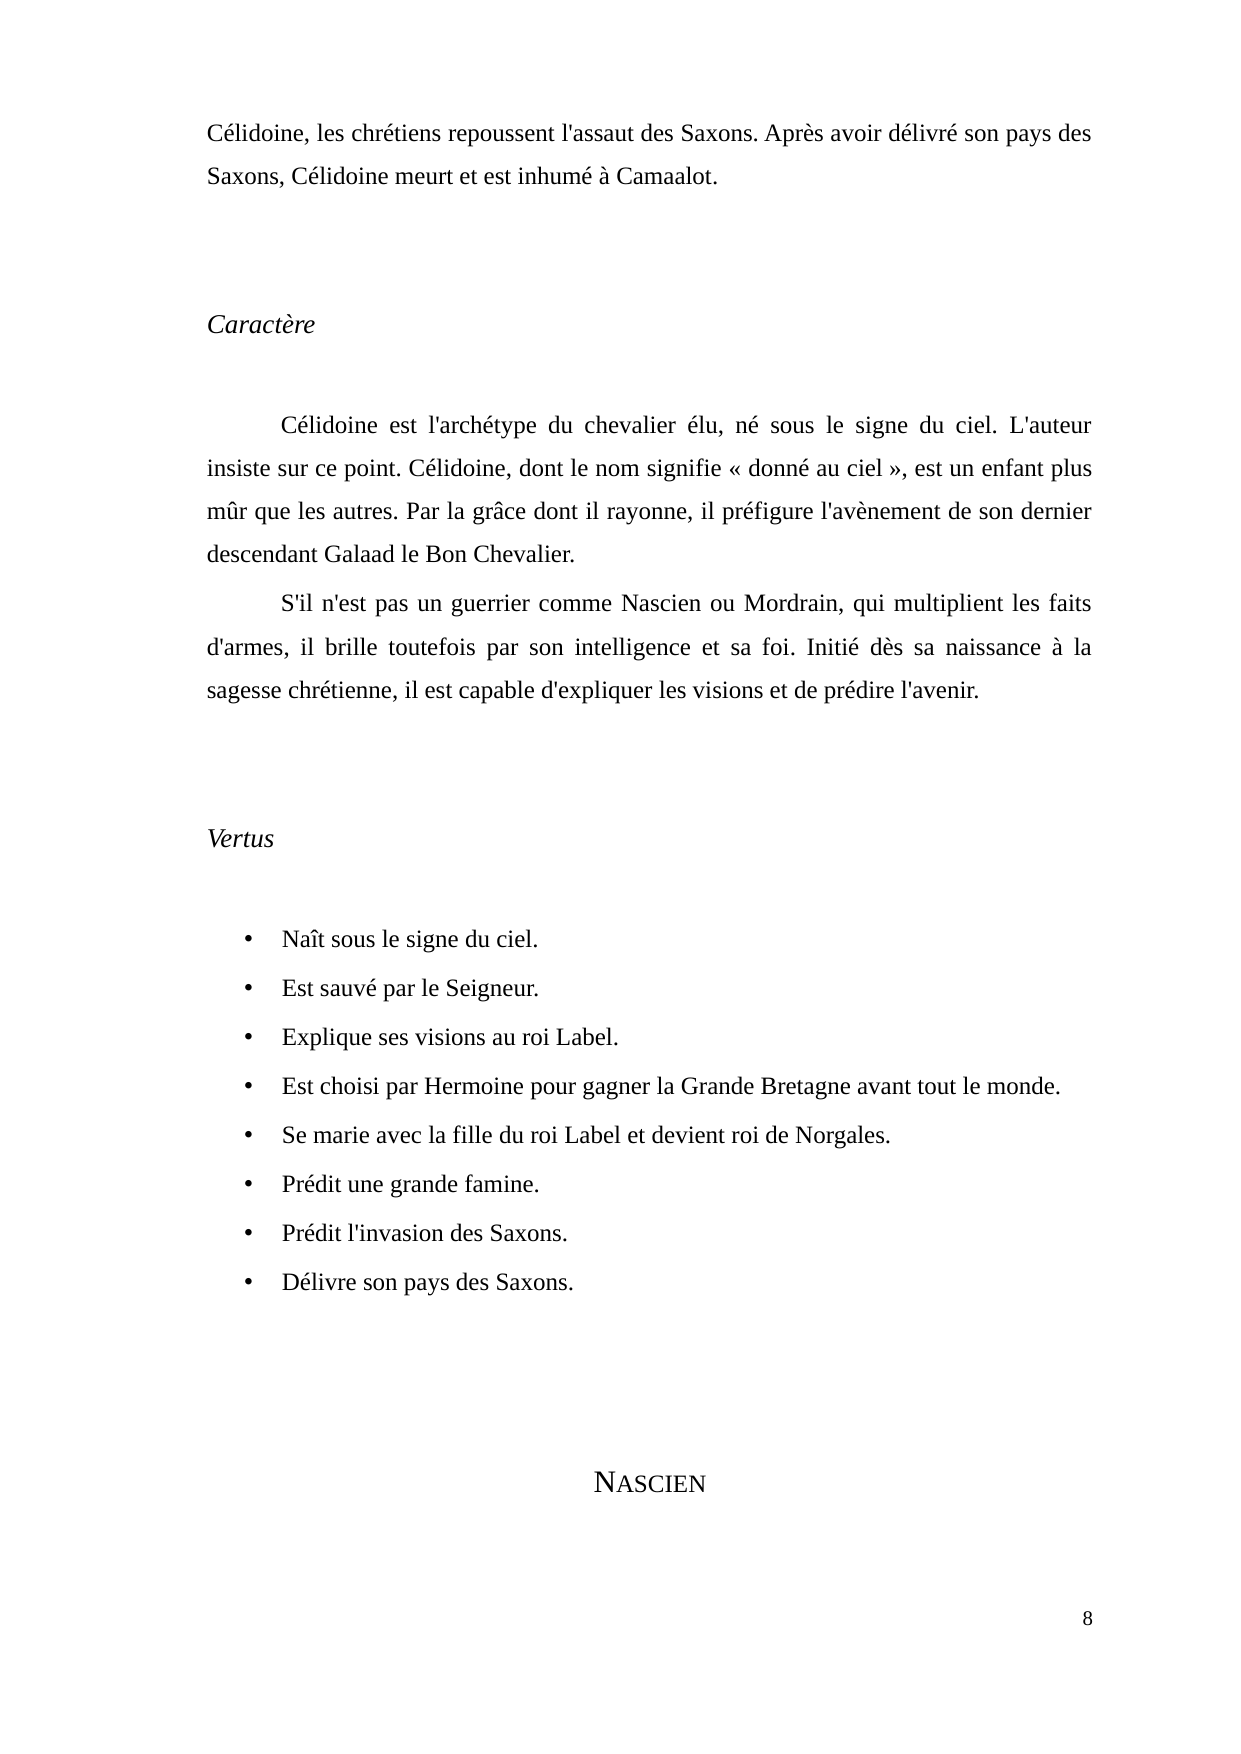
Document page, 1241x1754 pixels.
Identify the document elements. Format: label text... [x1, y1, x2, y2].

list Se marie avec la fille du roi Label et devient roi de Norgales. [244, 1120, 1093, 1149]
list Est choisi par Hermoine pour gagner la Grande Bretagne avant tout le monde. [244, 1071, 1093, 1099]
text Nascien [207, 1463, 1093, 1499]
list Naît sous le signe du ciel. [244, 924, 1093, 952]
list Prédit l'invasion des Saxons. [244, 1218, 1093, 1247]
text Célidoine, les chrétiens repoussent l'assaut des Saxons. Après avoir délivré son pays des Saxons, Célidoine meurt et est inhumé à Camaalot. [207, 118, 1093, 190]
list Prédit une grande famine. [244, 1169, 1093, 1198]
text S'il n'est pas un guerrier comme Nascien ou Mordrain, qui multiplient les faits d'armes, il brille toutefois par son intelligence et sa foi. Initié dès sa naissance à la sagesse chrétienne, il est capable d'expliquer les visions et de prédire l'avenir. [207, 588, 1093, 703]
list Est sauvé par le Seigneur. [244, 973, 1093, 1001]
text Caractère [207, 308, 1093, 339]
text Vertus [207, 822, 1093, 853]
text Célidoine est l'archétype du chevalier élu, né sous le signe du ciel. L'auteur insiste sur ce point. Célidoine, dont le nom signifie « donné au ciel », est un enfant plus mûr que les autres. Par la grâce dont il rayonne, il préfigure l'avènement de son dernier descendant Galaad le Bon Chevalier. [207, 410, 1093, 568]
list Explique ses visions au roi Label. [244, 1022, 1093, 1051]
list Délivre son pays des Saxons. [244, 1267, 1093, 1296]
